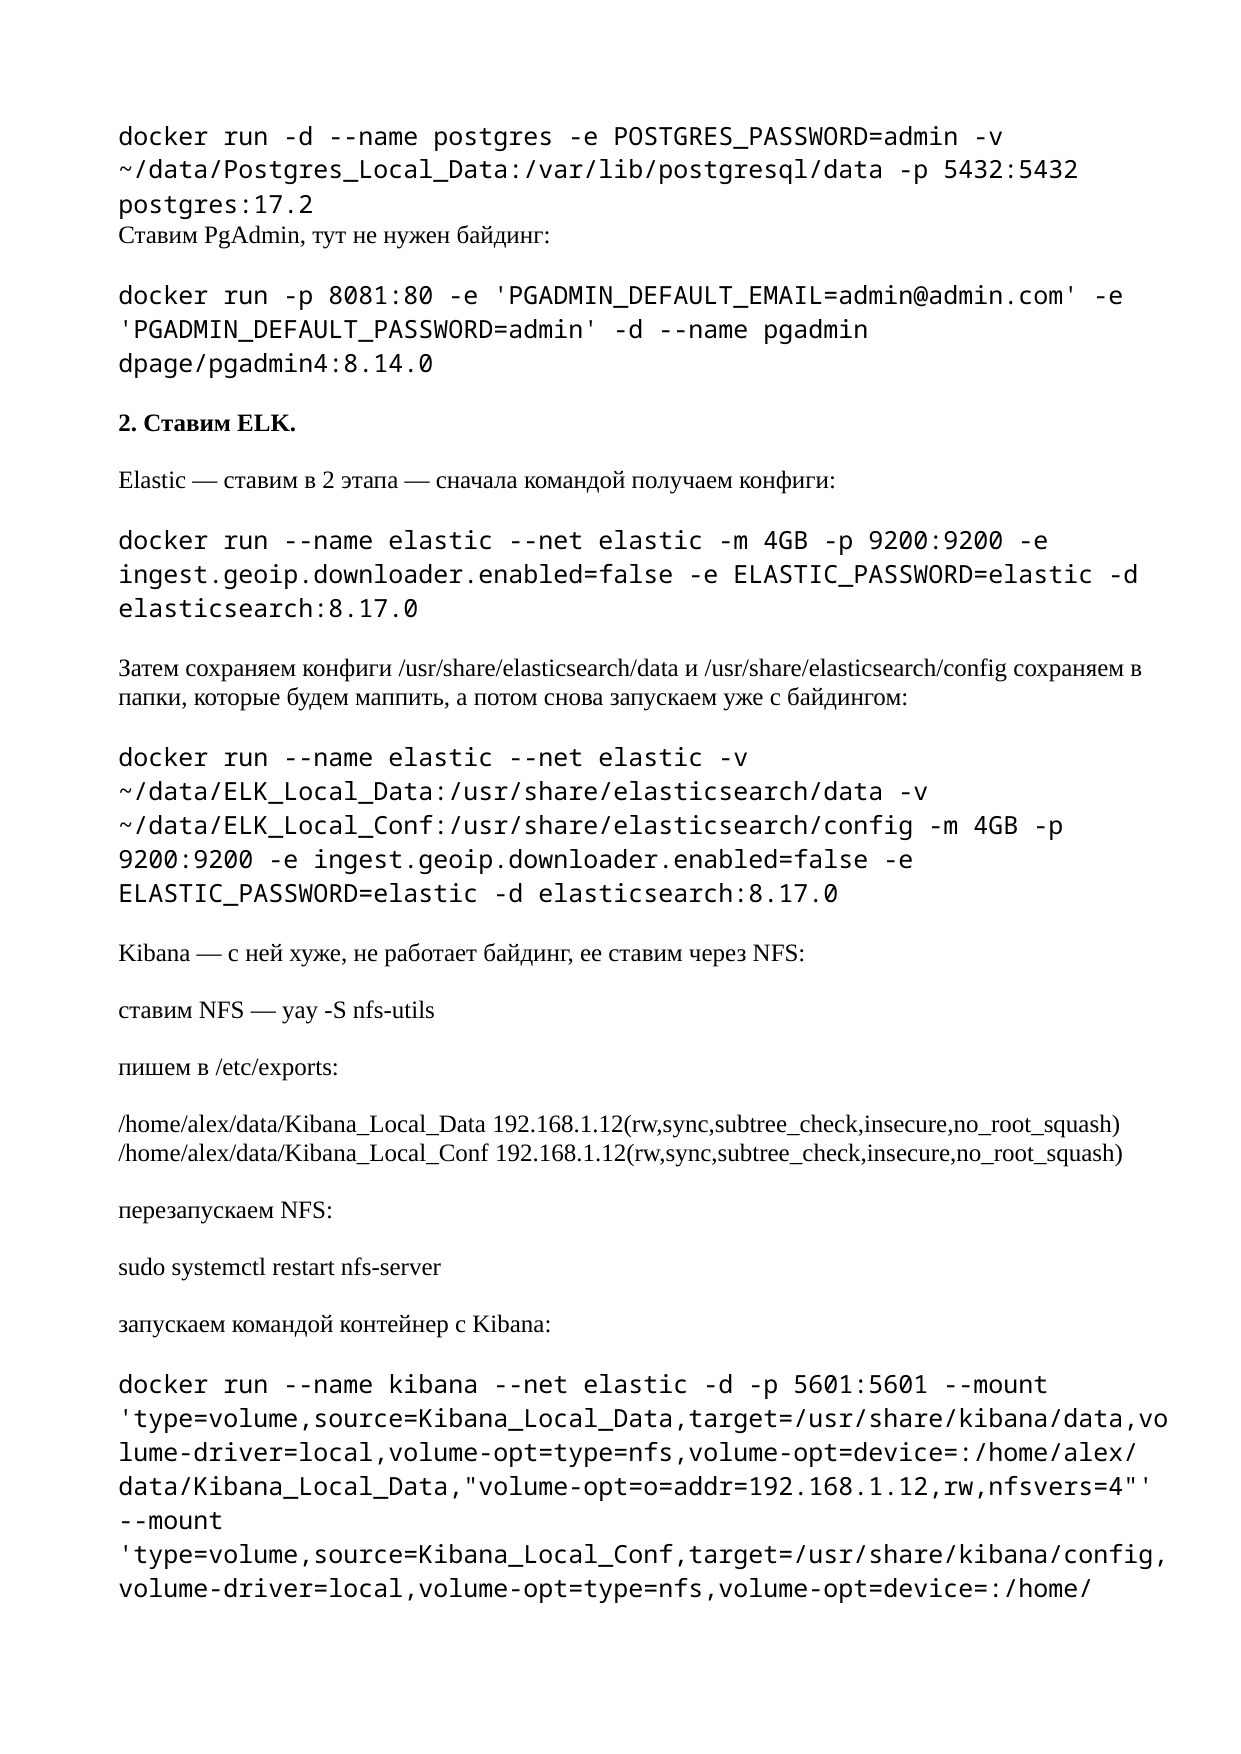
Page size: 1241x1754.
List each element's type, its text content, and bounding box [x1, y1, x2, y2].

text Elastic — ставим в 2 этапа — сначала командой получаем конфиги: [118, 465, 1175, 494]
text Затем сохраняем конфиги /usr/share/elasticsearch/data и /usr/share/elasticsearch/config сохраняем в папки, которые будем маппить, а потом снова запускаем уже с байдингом: [118, 653, 1175, 711]
text docker run -p 8081:80 -e 'PGADMIN_DEFAULT_EMAIL=admin@admin.com' -e 'PGADMIN_DEFAULT_PASSWORD=admin' -d --name pgadmin dpage/pgadmin4:8.14.0 [118, 277, 1175, 379]
text docker run --name elastic --net elastic -m 4GB -p 9200:9200 -e ingest.geoip.downloader.enabled=false -e ELASTIC_PASSWORD=elastic -d elasticsearch:8.17.0 [118, 523, 1175, 625]
text пишем в /etc/exports: [118, 1052, 1175, 1081]
text Kibana — с ней хуже, не работает байдинг, ее ставим через NFS: [118, 938, 1175, 967]
text docker run --name kibana --net elastic -d -p 5601:5601 --mount 'type=volume,source=Kibana_Local_Data,target=/usr/share/kibana/data,volume-driver=local,volume-opt=type=nfs,volume-opt=device=:/home/alex/data/Kibana_Local_Data,"volume-opt=o=addr=192.168.1.12,rw,nfsvers=4"' --mount 'type=volume,source=Kibana_Local_Conf,target=/usr/share/kibana/config,volume-driver=local,volume-opt=type=nfs,volume-opt=device=:/home/ [118, 1366, 1175, 1605]
text /home/alex/data/Kibana_Local_Conf 192.168.1.12(rw,sync,subtree_check,insecure,no_root_squash) [118, 1138, 1175, 1167]
text docker run -d --name postgres -e POSTGRES_PASSWORD=admin -v ~/data/Postgres_Local_Data:/var/lib/postgresql/data -p 5432:5432 postgres:17.2 [118, 118, 1175, 220]
text docker run --name elastic --net elastic -v ~/data/ELK_Local_Data:/usr/share/elasticsearch/data -v ~/data/ELK_Local_Conf:/usr/share/elasticsearch/config -m 4GB -p 9200:9200 -e ingest.geoip.downloader.enabled=false -e ELASTIC_PASSWORD=elastic -d elasticsearch:8.17.0 [118, 739, 1175, 909]
text sudo systemctl restart nfs-server [118, 1252, 1175, 1281]
text перезапускаем NFS: [118, 1195, 1175, 1224]
text ставим NFS — yay -S nfs-utils [118, 995, 1175, 1024]
text 2. Ставим ELK. [118, 408, 1175, 437]
text Ставим PgAdmin, тут не нужен байдинг: [118, 220, 1175, 249]
text /home/alex/data/Kibana_Local_Data 192.168.1.12(rw,sync,subtree_check,insecure,no_root_squash) [118, 1109, 1175, 1138]
text запускаем командой контейнер с Kibana: [118, 1309, 1175, 1338]
